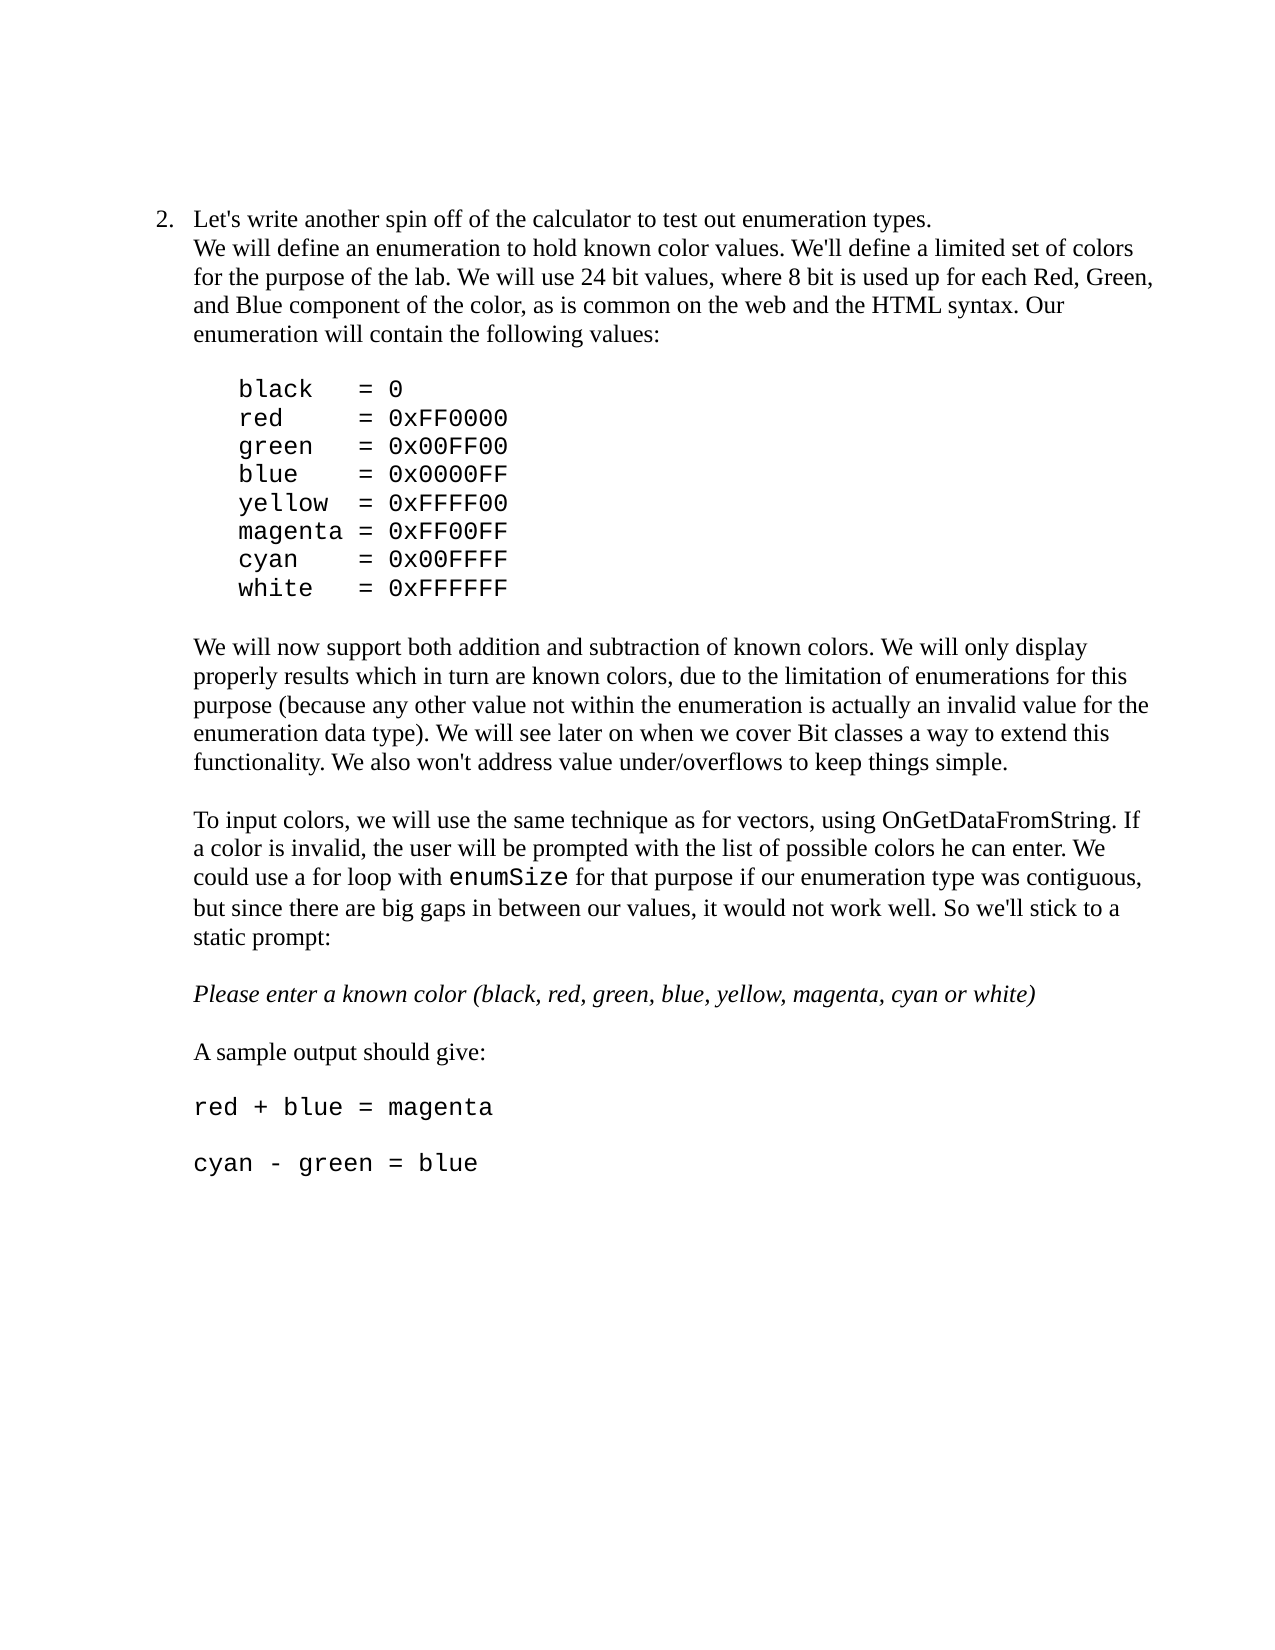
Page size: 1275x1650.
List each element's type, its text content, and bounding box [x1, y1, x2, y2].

list Let's write another spin off of the calculator to test out enumeration types. We will define an enumeration to hold known color values. We'll define a limited set of colors for the purpose of the lab. We will use 24 bit values, where 8 bit is used up for each Red, Green, and Blue component of the color, as is common on the web and the HTML syntax. Our enumeration will contain the following values: black = 0 red = 0xFF0000 green = 0x00FF00 blue = 0x0000FF yellow = 0xFFFF00 magenta = 0xFF00FF cyan = 0x00FFFF white = 0xFFFFFF We will now support both addition and subtraction of known colors. We will only display properly results which in turn are known colors, due to the limitation of enumerations for this purpose (because any other value not within the enumeration is actually an invalid value for the enumeration data type). We will see later on when we cover Bit classes a way to extend this functionality. We also won't address value under/overflows to keep things simple. To input colors, we will use the same technique as for vectors, using OnGetDataFromString. If a color is invalid, the user will be prompted with the list of possible colors he can enter. We could use a for loop with enumSize for that purpose if our enumeration type was contiguous, but since there are big gaps in between our values, it would not work well. So we'll stick to a static prompt: [156, 204, 1157, 979]
list A sample output should give: red + blue = magenta cyan - green = blue [156, 1008, 1157, 1179]
list Please enter a known color (black, red, green, blue, yellow, magenta, cyan or white) [156, 979, 1157, 1008]
